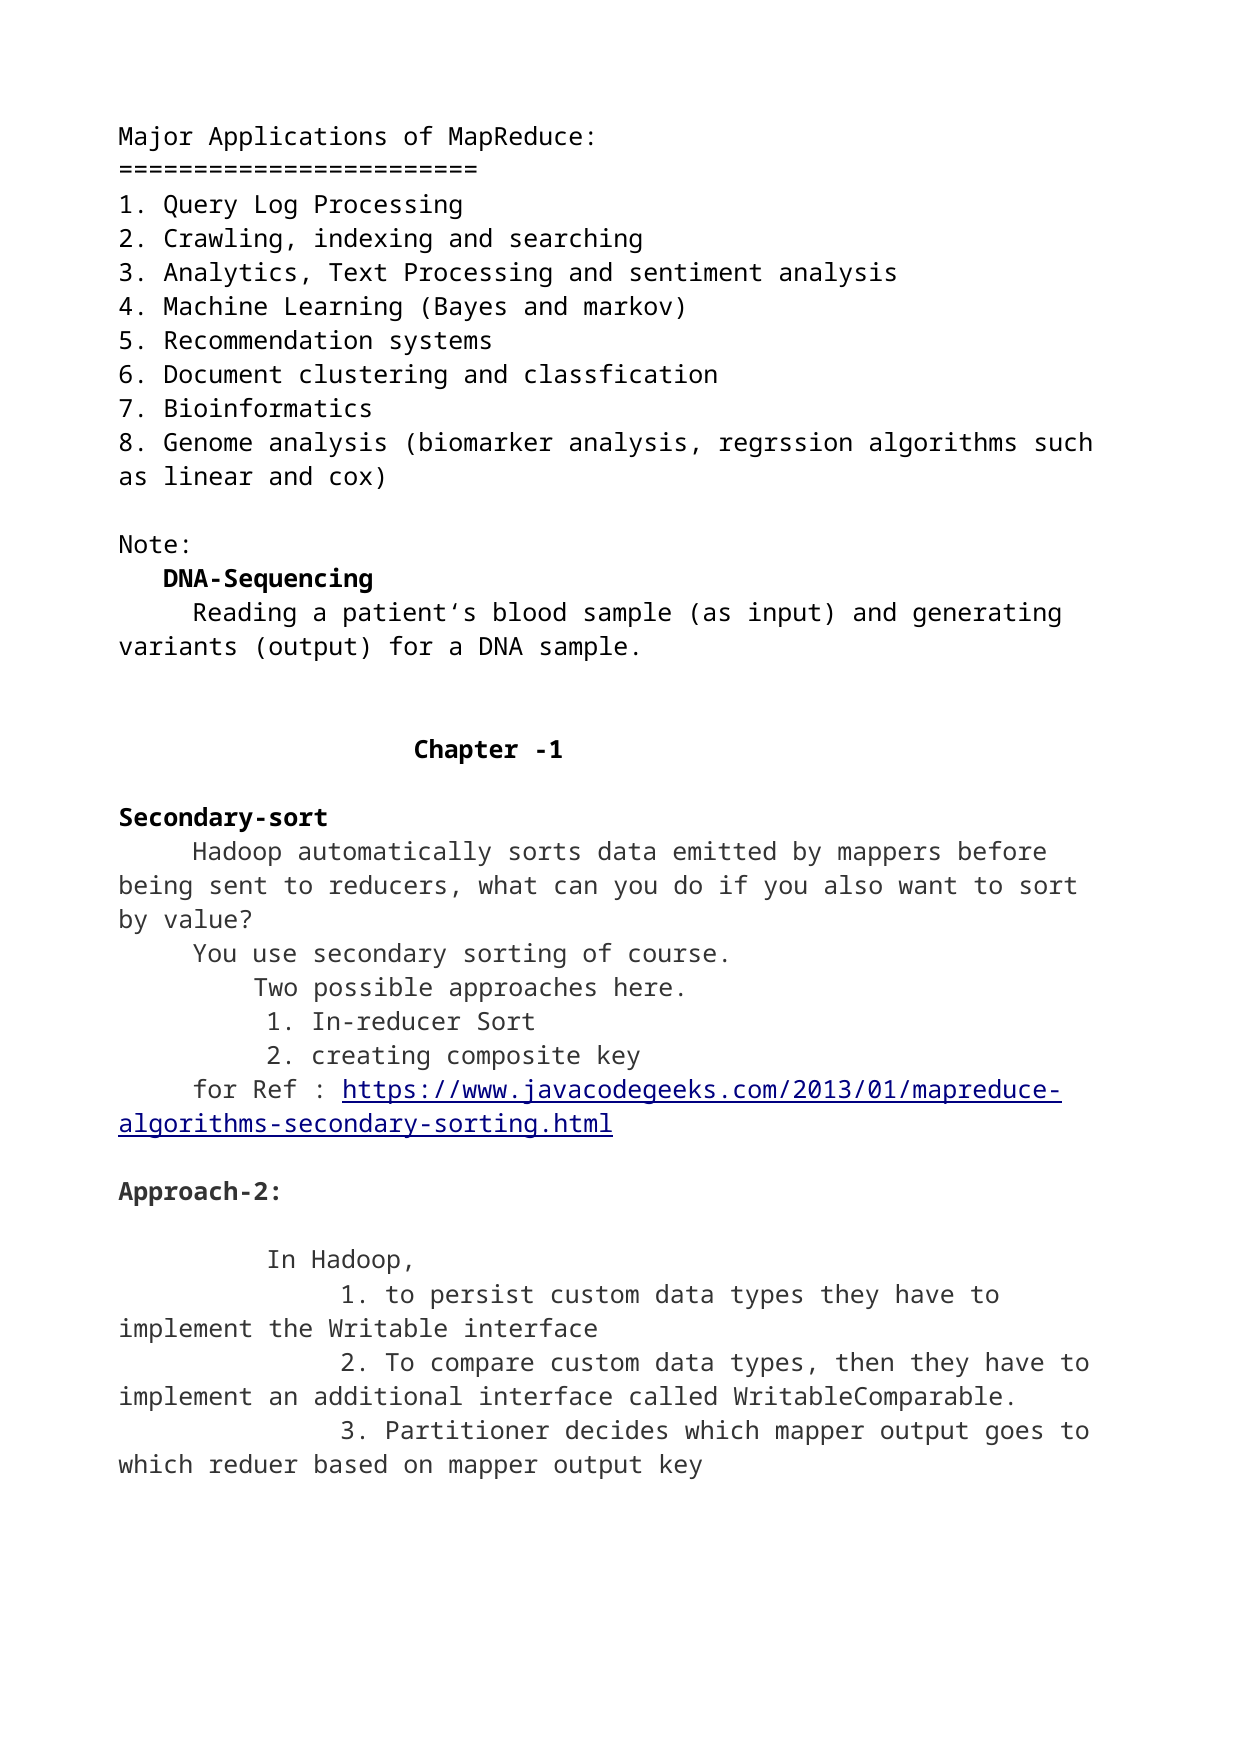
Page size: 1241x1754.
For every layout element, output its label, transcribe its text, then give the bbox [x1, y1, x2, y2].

text 1. to persist custom data types they have to implement the Writable interface [118, 1276, 1122, 1344]
text Major Applications of MapReduce: [118, 118, 1122, 152]
text You use secondary sorting of course. [118, 936, 1122, 970]
text 2. creating composite key [118, 1038, 1122, 1072]
text 7. Bioinformatics [118, 391, 1122, 425]
text Reading a patient‘s blood sample (as input) and generating variants (output) for a DNA sample. [118, 595, 1122, 663]
text 1. Query Log Processing [118, 186, 1122, 220]
text 4. Machine Learning (Bayes and markov) [118, 288, 1122, 322]
text 3. Analytics, Text Processing and sentiment analysis [118, 254, 1122, 288]
text 8. Genome analysis (biomarker analysis, regrssion algorithms such as linear and cox) [118, 425, 1122, 493]
text Hadoop automatically sorts data emitted by mappers before being sent to reducers, what can you do if you also want to sort by value? [118, 833, 1122, 936]
text Chapter -1 [118, 731, 1122, 765]
text 1. In-reducer Sort [118, 1004, 1122, 1038]
text 6. Document clustering and classfication [118, 357, 1122, 391]
text Approach-2: [118, 1174, 1122, 1208]
text ======================== [118, 152, 1122, 186]
text Note: [118, 527, 1122, 561]
text DNA-Sequencing [118, 561, 1122, 595]
text 3. Partitioner decides which mapper output goes to which reduer based on mapper output key [118, 1412, 1122, 1481]
text 5. Recommendation systems [118, 322, 1122, 357]
text Secondary-sort [118, 799, 1122, 833]
text Two possible approaches here. [118, 970, 1122, 1004]
text for Ref : https://www.javacodegeeks.com/2013/01/mapreduce-algorithms-secondary-sorting.html [118, 1072, 1122, 1140]
text In Hadoop, [118, 1242, 1122, 1276]
text 2. Crawling, indexing and searching [118, 220, 1122, 254]
text 2. To compare custom data types, then they have to implement an additional interface called WritableComparable. [118, 1344, 1122, 1412]
